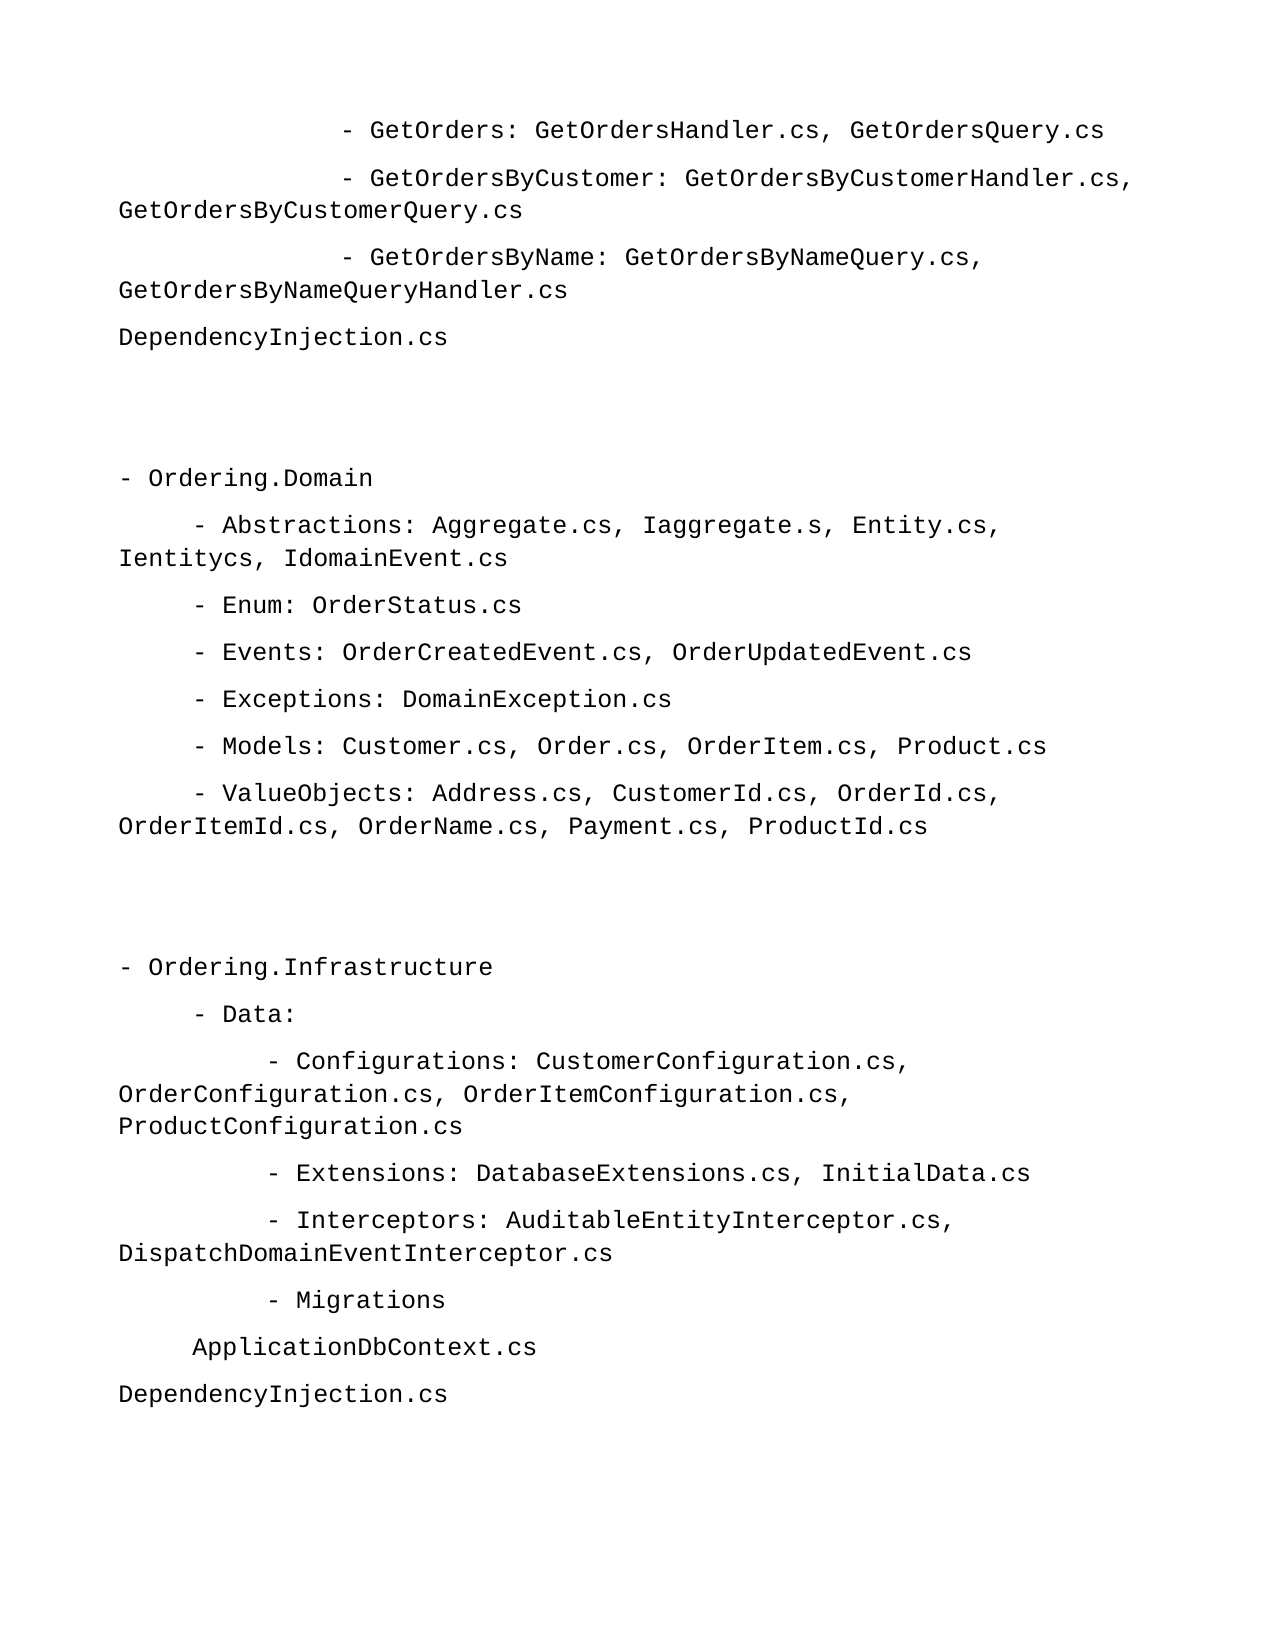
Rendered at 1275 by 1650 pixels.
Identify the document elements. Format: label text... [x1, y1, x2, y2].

text - Interceptors: AuditableEntityInterceptor.cs, DispatchDomainEventInterceptor.cs [118, 1208, 1157, 1269]
text - Enum: OrderStatus.cs [118, 592, 1157, 621]
text ApplicationDbContext.cs [118, 1335, 1157, 1363]
text - GetOrders: GetOrdersHandler.cs, GetOrdersQuery.cs [118, 118, 1157, 146]
text - Abstractions: Aggregate.cs, Iaggregate.s, Entity.cs, Ientitycs, IdomainEvent.cs [118, 513, 1157, 574]
text DependencyInjection.cs [118, 1382, 1157, 1410]
text - Events: OrderCreatedEvent.cs, OrderUpdatedEvent.cs [118, 639, 1157, 668]
text - Ordering.Domain [118, 466, 1157, 494]
text - Extensions: DatabaseExtensions.cs, InitialData.cs [118, 1161, 1157, 1189]
text - GetOrdersByName: GetOrdersByNameQuery.cs, GetOrdersByNameQueryHandler.cs [118, 245, 1157, 306]
text - Exceptions: DomainException.cs [118, 687, 1157, 715]
text DependencyInjection.cs [118, 324, 1157, 353]
text - ValueObjects: Address.cs, CustomerId.cs, OrderId.cs, OrderItemId.cs, OrderName.cs, Payment.cs, ProductId.cs [118, 781, 1157, 842]
text - Data: [118, 1002, 1157, 1030]
text - GetOrdersByCustomer: GetOrdersByCustomerHandler.cs, GetOrdersByCustomerQuery.cs [118, 165, 1157, 226]
text - Configurations: CustomerConfiguration.cs, OrderConfiguration.cs, OrderItemConfiguration.cs, ProductConfiguration.cs [118, 1049, 1157, 1142]
text - Migrations [118, 1288, 1157, 1316]
text - Ordering.Infrastructure [118, 955, 1157, 983]
text - Models: Customer.cs, Order.cs, OrderItem.cs, Product.cs [118, 734, 1157, 762]
